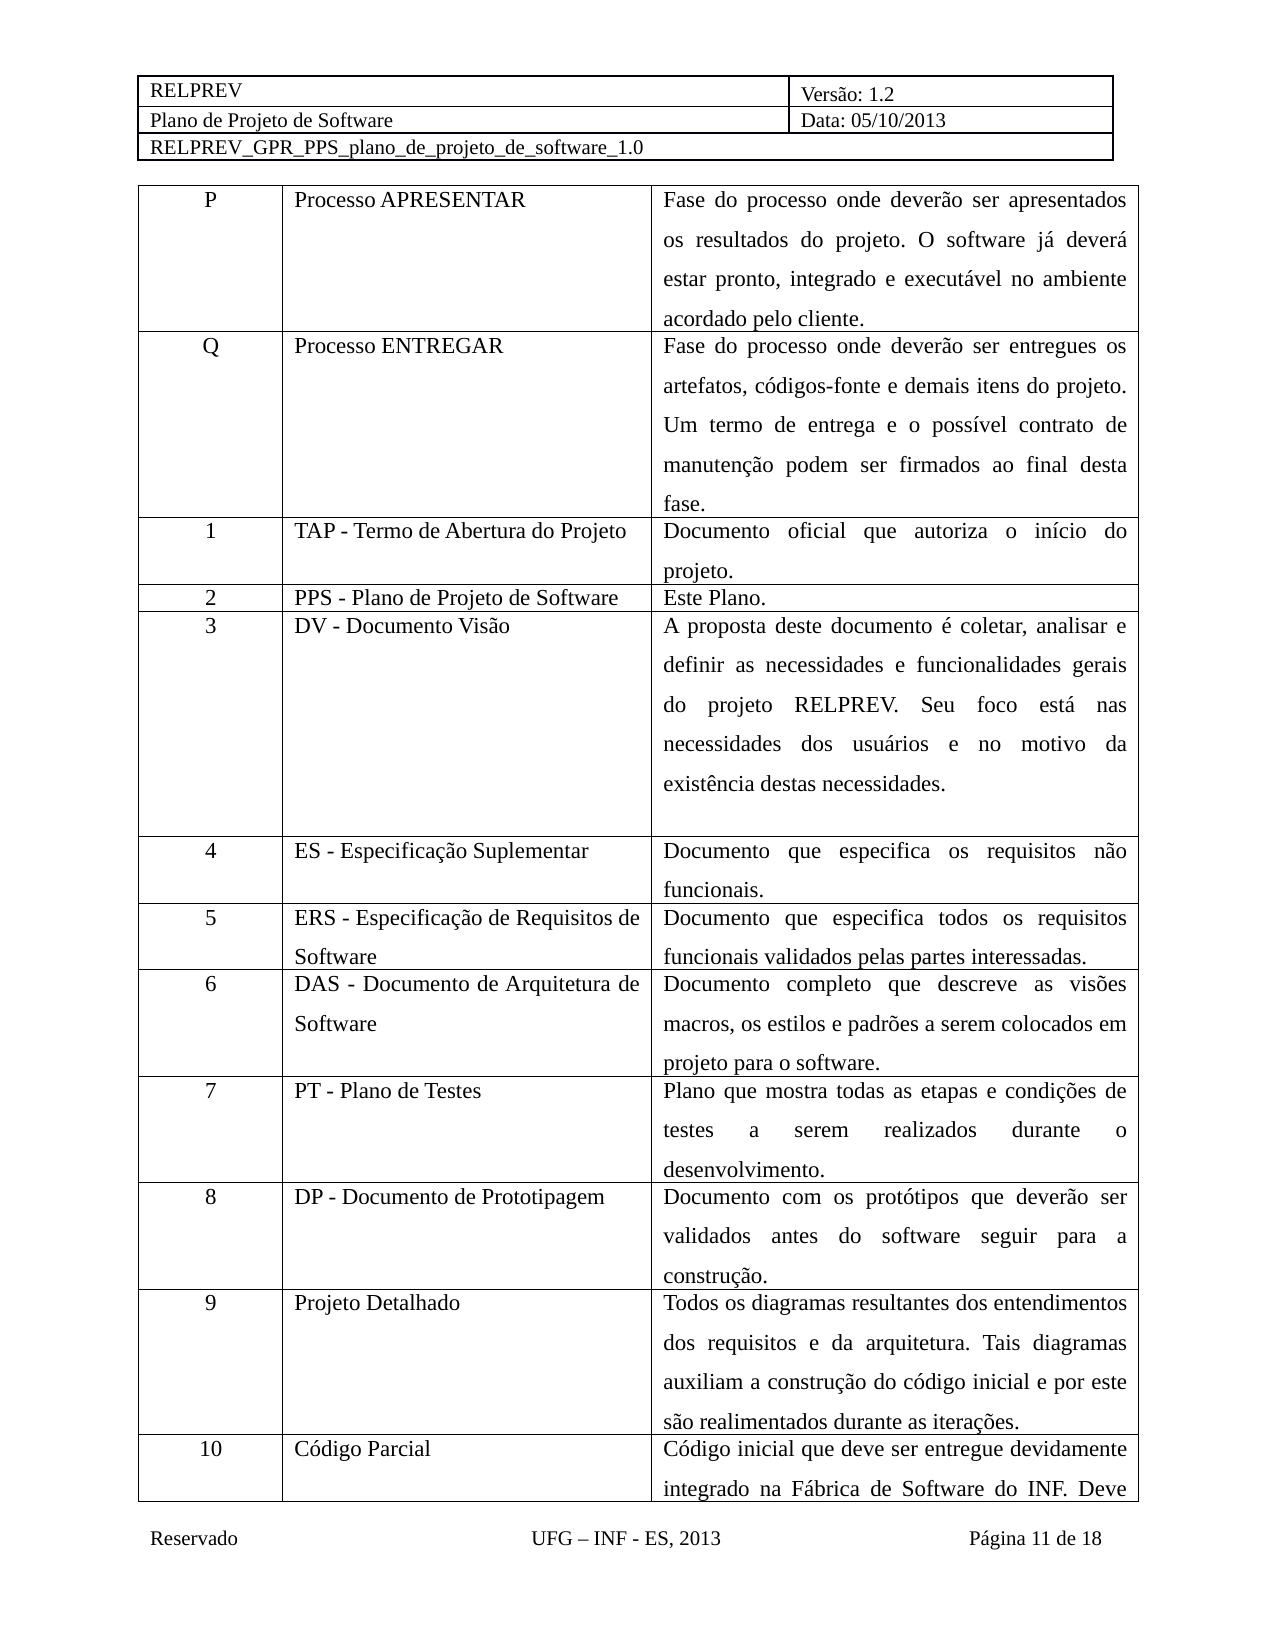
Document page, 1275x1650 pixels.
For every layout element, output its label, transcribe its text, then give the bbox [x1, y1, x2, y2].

table_cell Documento oficial que autoriza o início do projeto. [652, 518, 1138, 583]
table_cell Este Plano. [652, 585, 1138, 611]
table_cell Documento que especifica todos os requisitos funcionais validados pelas partes interessadas. [652, 904, 1138, 969]
table_cell 3 [139, 612, 282, 836]
table_cell DAS - Documento de Arquitetura de Software [283, 970, 651, 1076]
table_cell Fase do processo onde deverão ser entregues os artefatos, códigos-fonte e demais itens do projeto. Um termo de entrega e o possível contrato de manutenção podem ser firmados ao final desta fase. [652, 332, 1138, 517]
table_cell 5 [139, 904, 282, 969]
table_cell Plano que mostra todas as etapas e condições de testes a serem realizados durante o desenvolvimento. [652, 1077, 1138, 1182]
table_cell TAP - Termo de Abertura do Projeto [283, 518, 651, 583]
table_cell Q [139, 332, 282, 517]
table_cell Projeto Detalhado [283, 1290, 651, 1434]
table_cell DV - Documento Visão [283, 612, 651, 836]
table_cell PPS - Plano de Projeto de Software [283, 585, 651, 611]
table_cell DP - Documento de Prototipagem [283, 1183, 651, 1288]
table_cell P [139, 186, 282, 331]
table_cell 1 [139, 518, 282, 583]
table_cell Documento completo que descreve as visões macros, os estilos e padrões a serem colocados em projeto para o software. [652, 970, 1138, 1076]
table_cell 8 [139, 1183, 282, 1288]
table_cell 6 [139, 970, 282, 1076]
table_cell Fase do processo onde deverão ser apresentados os resultados do projeto. O software já deverá estar pronto, integrado e executável no ambiente acordado pelo cliente. [652, 186, 1138, 331]
table_cell Código inicial que deve ser entregue devidamente integrado na Fábrica de Software do INF. Deve [652, 1435, 1138, 1501]
table_cell Processo APRESENTAR [283, 186, 651, 331]
table_cell Processo ENTREGAR [283, 332, 651, 517]
table_cell 10 [139, 1435, 282, 1501]
table_cell ERS - Especificação de Requisitos de Software [283, 904, 651, 969]
table_cell Todos os diagramas resultantes dos entendimentos dos requisitos e da arquitetura. Tais diagramas auxiliam a construção do código inicial e por este são realimentados durante as iterações. [652, 1290, 1138, 1434]
table_cell Documento que especifica os requisitos não funcionais. [652, 837, 1138, 902]
table_cell 9 [139, 1290, 282, 1434]
table_cell A proposta deste documento é coletar, analisar e definir as necessidades e funcionalidades gerais do projeto RELPREV. Seu foco está nas necessidades dos usuários e no motivo da existência destas necessidades. [652, 612, 1138, 836]
table_cell Documento com os protótipos que deverão ser validados antes do software seguir para a construção. [652, 1183, 1138, 1288]
table_cell 2 [139, 585, 282, 611]
table_cell 4 [139, 837, 282, 902]
table_cell 7 [139, 1077, 282, 1182]
table_cell Código Parcial [283, 1435, 651, 1501]
table_cell PT - Plano de Testes [283, 1077, 651, 1182]
table_cell ES - Especificação Suplementar [283, 837, 651, 902]
